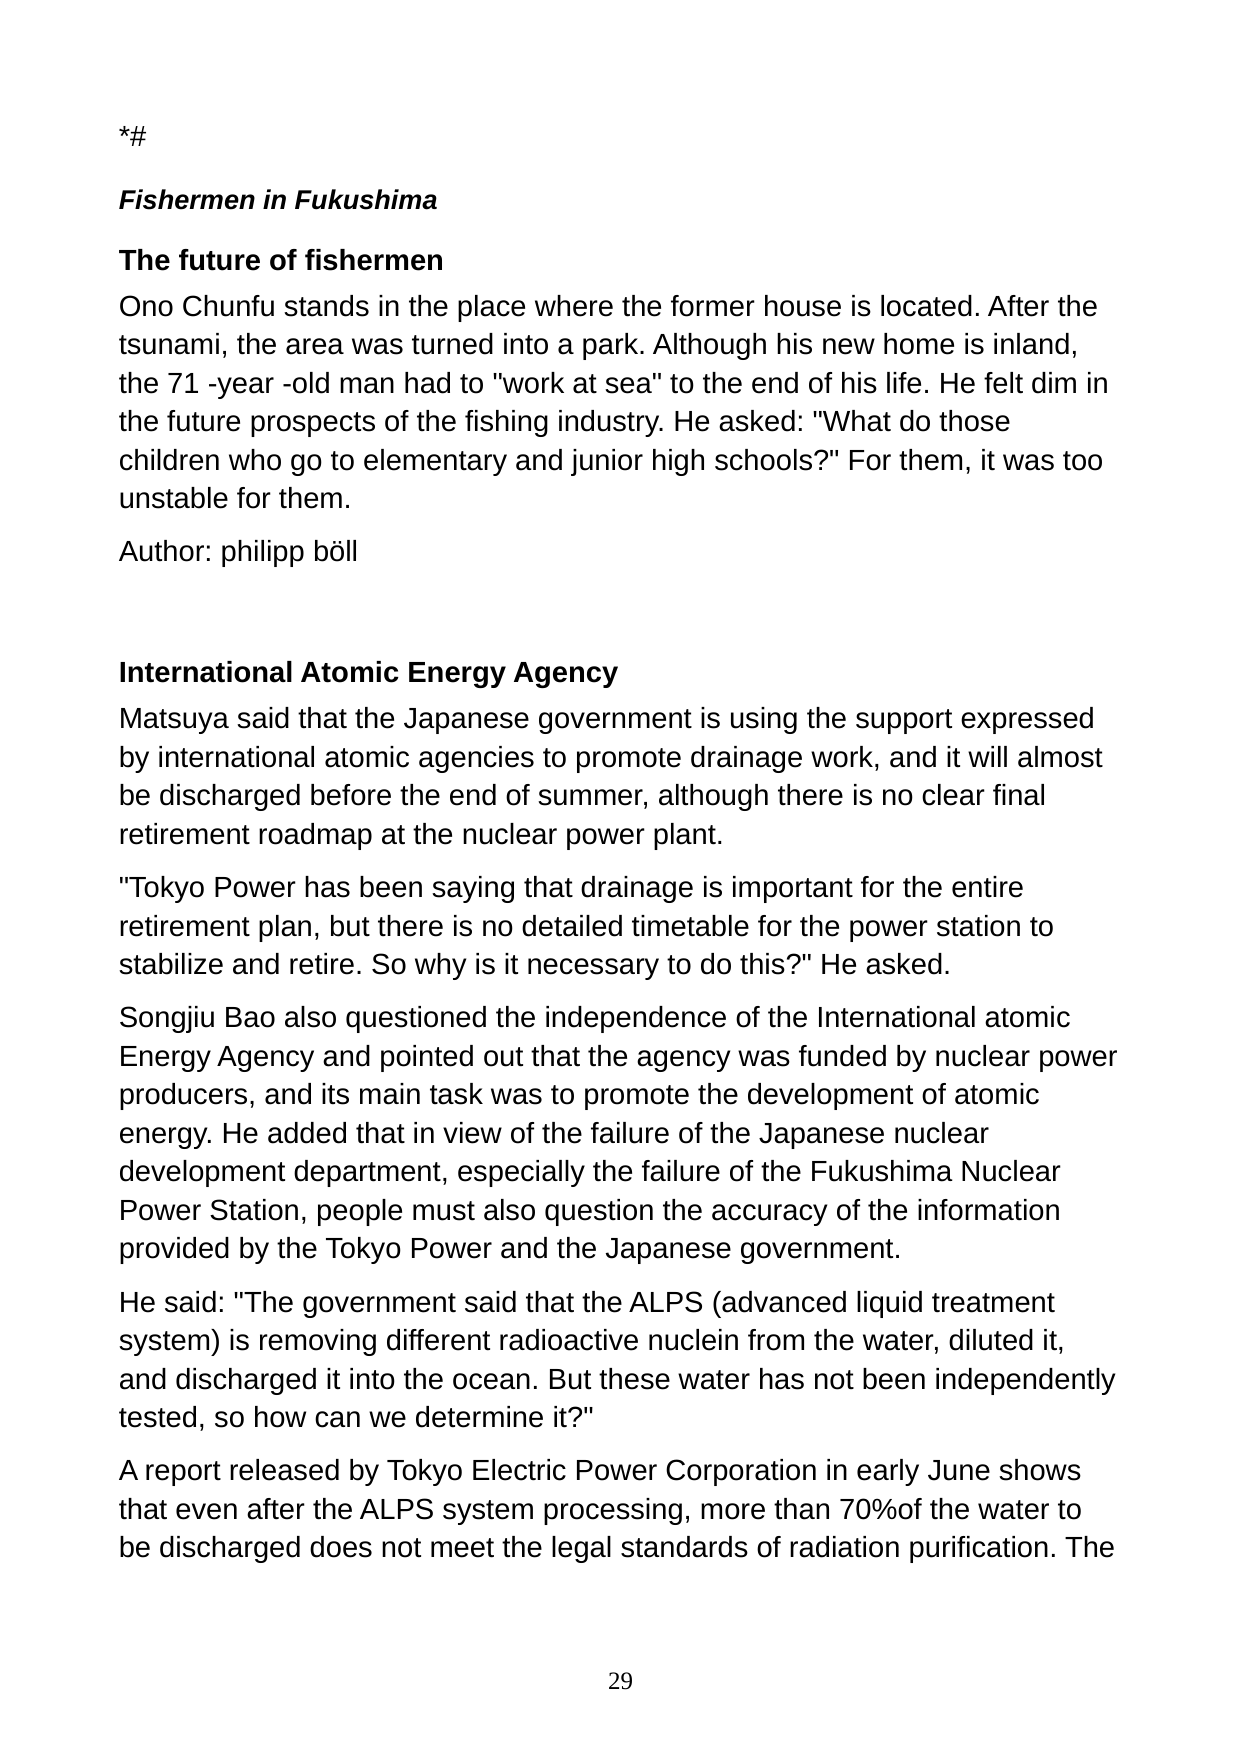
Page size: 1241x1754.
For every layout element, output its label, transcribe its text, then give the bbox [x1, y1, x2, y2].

subtitle Fishermen in Fukushima [118, 184, 1122, 215]
subtitle International Atomic Energy Agency [118, 655, 1122, 689]
subtitle The future of fishermen [118, 242, 1122, 276]
text A report released by Tokyo Electric Power Corporation in early June shows that even after the ALPS system processing, more than 70%of the water to be discharged does not meet the legal standards of radiation purification. The [118, 1453, 1122, 1564]
text Ono Chunfu stands in the place where the former house is located. After the tsunami, the area was turned into a park. Although his new home is inland, the 71 -year -old man had to "work at sea" to the end of his life. He felt dim in the future prospects of the fishing industry. He asked: "What do those children who go to elementary and junior high schools?" For them, it was too unstable for them. [118, 288, 1122, 515]
text "Tokyo Power has been saying that drainage is important for the entire retirement plan, but there is no detailed timetable for the power station to stabilize and retire. So why is it necessary to do this?" He asked. [118, 870, 1122, 981]
text *# [118, 118, 1122, 152]
text Author: philipp böll [118, 534, 1122, 568]
text Matsuya said that the Japanese government is using the support expressed by international atomic agencies to promote drainage work, and it will almost be discharged before the end of summer, although there is no clear final retirement roadmap at the nuclear power plant. [118, 701, 1122, 850]
text Songjiu Bao also questioned the independence of the International atomic Energy Agency and pointed out that the agency was funded by nuclear power producers, and its main task was to promote the development of atomic energy. He added that in view of the failure of the Japanese nuclear development department, especially the failure of the Fukushima Nuclear Power Station, people must also question the accuracy of the information provided by the Tokyo Power and the Japanese government. [118, 1000, 1122, 1265]
text He said: "The government said that the ALPS (advanced liquid treatment system) is removing different radioactive nuclein from the water, diluted it, and discharged it into the ocean. But these water has not been independently tested, so how can we determine it?" [118, 1284, 1122, 1434]
